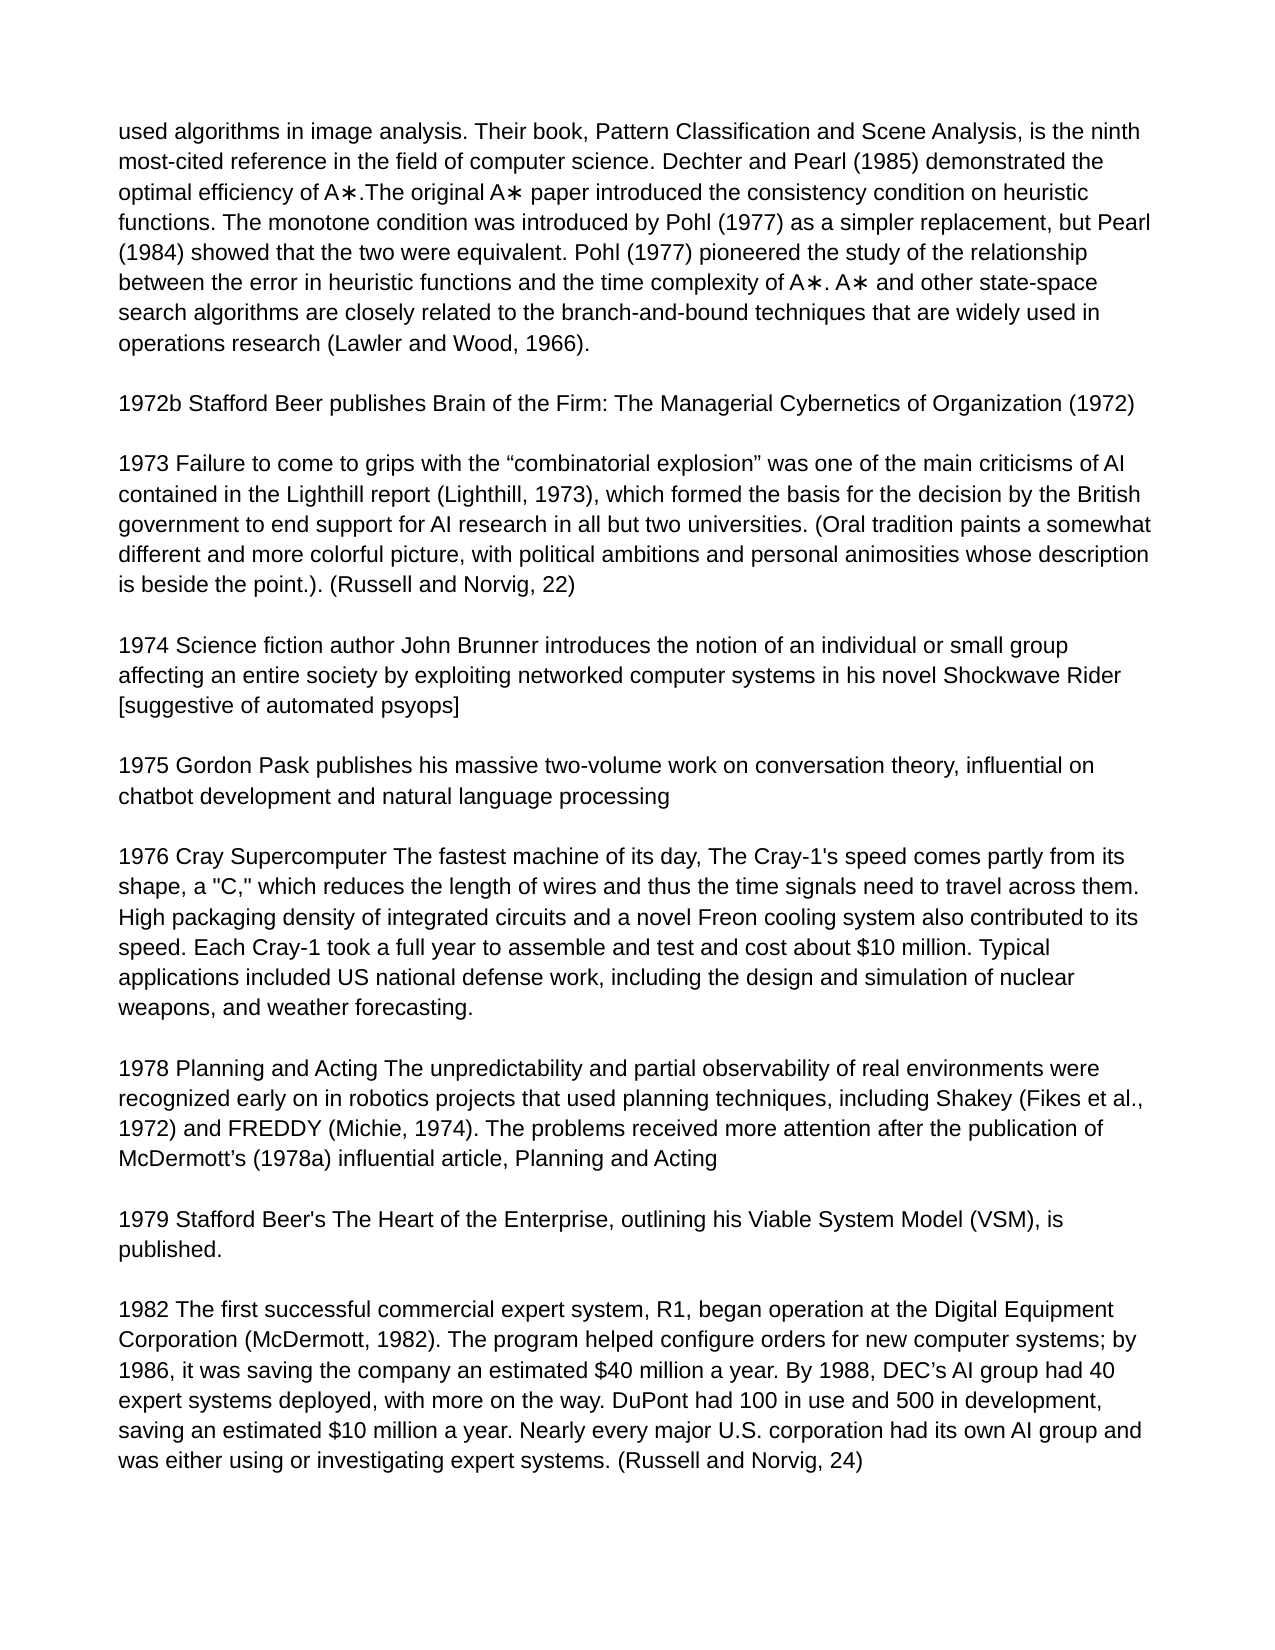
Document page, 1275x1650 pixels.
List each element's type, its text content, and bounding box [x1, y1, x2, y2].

text 23 January 1952 - Turing's house was burgled leading to an investigation into his homosexuality: Turing's conviction led to the removal of his security clearance and barred him from continuing with his cryptographic consultancy for the Government Communications Headquarters (GCHQ), the British signals intelligence agency that had evolved from GC&CS in 1946 (though he kept his academic job). He was denied entry into the United States after his conviction in 1952, but was free to visit other European countries. Turing was never accused of espionage but, in common with all who had worked at Bletchley Park, he was prevented by the Official Secrets Act from discussing his war work.[130] 8 June 1954, Turing's housekeeper found him dead. He had died the previous day. A post-mortem examination established that the cause of death was cyanide poisoning.[131] When his body was discovered, an apple lay half-eaten beside his bed, and although the apple was not tested for cyanide,[132] it was speculated that this was the means by which a fatal dose was consumed. 1956 McCarthy convinced Minsky, Claude Shannon, and Nathaniel Rochester to help him bring together U.S. researchers interested in automata theory, neural nets, and the study of intelligence. They organized a two-month workshop at Dartmouth in the summer of 1956. The proposal states:10 We propose that a 2 month, 10 man study of artificial intelligence be carried out during the summer of 1956 at Dartmouth College in Hanover, New Hampshire. The study is to proceed on the basis of the conjecture that every aspect of learning or any other feature of intelligence can in principle be so precisely described that a machine can be made to simulate it. An attempt will be made to find how to make machines use language, form abstractions and concepts, solve kinds of problems now reserved for humans, and improve themselves. We think that a significant advance can be made in one or more of these problems if a carefully selected group of scientists work on it together for a summer. There were 10 attendees in all, including Trenchard More from Princeton, Arthur Samuel from IBM, and Ray Solomonoff and Oliver Selfridge from MIT. Two researchers from Carnegie Tech,11 Allen Newell and Herbert Simon, rather stole the show. Although the others had ideas and in some cases programs for particular applications such as checkers, Newell and Simon already had a reasoning program, the Logic Theorist (LT), about which Simon claimed, “We have invented a computer program capable of thinking non-numerically, and thereby solved the venerable mind–body problem.”12 Soon after the workshop, the program was able to prove most of the theorems in Chapter 2 of Russell and Whitehead’s Principia Mathematica.RussellwasreportedlydelightedwhenSimon showed him that the program had come up with a proof for one theorem that was shorter than the one in Principia.TheeditorsoftheJournal of Symbolic Logic were less impressed; they rejected a paper coauthored by Newell, Simon, and Logic Theorist. (Russell and Norvig, 17-18) 1956 At IBM, Nathaniel Rochester and his colleagues produced some of the first AI programs. Herbert Gelernter (1959) constructed the Geometry Theorem Prover, which was able to prove theorems that many students of mathematics would find quite tricky. Starting in 1952, Arthur Samuel wrote a series of programs for checkers (draughts) that eventually learned to play at a strong amateur level (Russell and Norvig, 18) 1957 The work of Richard Bellman (1957) formalized a class of sequential decision problems called Markov decision processes, (Russell and Norvig, 10) 1958 John McCarthy moved from Dartmouth to MIT and there made three crucial contributions in one historic year: 1958. In MIT AI Lab Memo No.1, McCarthydefined the high-level language Lisp,whichwastobecomethedominantAIprogramminglanguageforthenext30 years. With Lisp, McCarthy had the tool he needed, but access to scarce and expensive computing resources was also a serious problem. In response, he and others at MIT invented time sharing. Also in 1958, McCarthy published a paper entitled Programs with Common Sense, in which he described the Advice Taker, a hypothetical program that can be seen as the first complete AI system. Like the Logic Theorist and Geometry Theorem Prover, McCarthy’s program was designed to use knowledge to search for solutions to problems. But unlike the others, it was to embody general knowledge of the world. For example, he showed how some simple axioms would enable the program to generate a plan to drive to the airport. The program was also designed to accept new axioms in the normal course of operation, thereby allowing it to achieve competence in new areas without being reprogrammed.TheAdvice Taker thus embodied the central principles of knowledge representation and reasoning: that it is useful to have a formal, explicit representation of the world and its workings and to be able to manipulate that representation with deductive processes. It is remarkable how much of the 1958 paper remains relevant today. (Russell and Norvig, 19) 1958b Heuristic Search- The use of heuristic information in problem solving appears in an early paper by Simon and Newell (1958), but the phrase “heuristic search” and the use of heuristic functions that estimate the distance to the goal came somewhat later (Newell and Ernst, 1965; Lin, 1965). Doran and Michie (1966) conducted extensive experimental studies of heuristic search. Although they analyzed path length and “penetrance” (the ratio of path length to the total number of nodes examined so far), they appear to have ignored the information provided by the path cost g(n). 1958c Early experiments in machine evolution (now called genetic algorithms)(Friedberg, 1958; Friedberg et al.,1959)werebasedontheundoubtedlycorrectbeliefthatby making an appropriate series of small mutations to a machine-code program, one can generate a program with good performance for any particular task. The idea, then, was to try random mutations with a selection process to preserve mutations that seemed useful. Despite thousands of hours of CPU time, almost no progress was demonstrated. Modern genetic algorithms use better representations and have shown more success. (Russell and Norvig, 21) 1959 Dijkstra directed graph search (DAGs)- The two-point shortest-path algorithm of Dijkstra (1959) is the origin of uniform-cost search. These works also introduced the idea of explored and frontier sets (closed and open lists). 1959b Stafford Beer publishes Cybernetics and Management, considered the seminal work in management cybernetics. 1960 Heinz von Foerster and the University of Illinois host a conference entitled 'Principles of Self-organization' - drawing McCulloch, von Bertalanffy, Pask, Beer, Ashby, and many others. Ross Ashby comes to Illinois to work at the BCL (ca 1960 or 1961) 1961 IBM´s 7000 series of mainframe computers are the company´s first to use transistors. At the top of the line was the Model 7030, also known as "Stretch." Nine of the computers, which featured dozens of advanced design innovations, were sold, mainly to national laboratories and major scientific users. A special version, known as HARVEST, was developed for the US National Security Agency (NSA). The knowledge and technologies developed for the Stretch project played a major role in the design, management, and manufacture of the later IBM System/360--the most successful computer family in IBM history. 1962 Atlas A joint project of England’s Manchester University, Ferranti Computers, and Plessey, Atlas comes online nine years after Manchester’s computer lab begins exploring transistor technology. Atlas was the fastest computer in the world at the time and introduced the concept of “virtual memory,” that is, using a disk or drum as an extension of main memory. System control was provided through the Atlas Supervisor, which some consider to be the first true operating system. 1963 In 1963, McCarthy started the AI lab at Stanford. His plan to use logic to build the ultimate Advice Taker was advanced by J. A. Robinson’s discovery in 1965 of the resolution method (a complete theorem-proving algorithm for first-order logic; see Chapter 9). Work at Stanford emphasized general-purpose methods for logical reasoning. Applications of logic included Cordell Green’s question-answering and planning systems (Green, 1969b) and the Shakey robotics project at the Stanford Research Institute (SRI). (Russell and Norvig, 19) 1964 First major artificial intelligence laboratories established at MIT, Stanford, SRI, and University of Edinburgh 1965 Belief State Problems The idea of transforming partially observable problems into belief-state problems originated with Astrom (1965) for the much more complex case of probabilistic uncertainty. Erdmann and Mason (1988) studied the problem of robotic manipulation without sensors, using a continuous form of belief-state search. The belief-state approach was reinvented in the context of sensorless and partially observablesearch problems by Genesereth and Nourbakhsh (1993). Additional work was done on sensorless problems in the logic-based planning community (Goldman and Boddy, 1996; Smith and Weld, 1998). This work has emphasized concise representations for belief states. Bonet and Geffner (2000) introduced the first effective heuristics for belief-state search; these were refined by Bryce et al. (2006). The incremental approach to belief-state search, in which solutions are constructed incrementally for subsets of states within each belief state, was studied in the planning literature by Kurien et al. (2002); several new incremental algorithms were introduced for nondeterministic, partially observable problems by Russell and Wolfe (2005). 1966 first launch of British Intelligence satellite. [coincidentally UDA is created in N. Ireland same year] 1966b IBM 360 System/360 is a major event in the history of computing. On April 7, IBM announced five models of System/360, spanning a 50-to-1 performance range. At the same press conference, IBM also announced 40 completely new peripherals for the new family. System/360 was aimed at both business and scientific customers and all models could run the same software, largely without modification. IBM’s initial investment of $5 billion was quickly returned as orders for the system climbed to 1,000 per month within two years. At the time IBM released the System/360, the company had just made the transition from discrete transistors to integrated circuits, and its major source of revenue began to move from punched card equipment to electronic computer systems. 1967 Zuse Cellular Automaton Zuse also suggested that the universe itself is running on a cellular automaton or similar computational structure (digital physics); in 1969, he published the book Rechnender Raum (translated into English as Calculating Space). This idea has attracted a lot of attention, since there is no physical evidence against Zuse's thesis. Edward Fredkin (1980s), Jürgen Schmidhuber (1990s), and others have expanded on it. [Perhaps, inspired by the notion that a Machine Intelligence is in operation in the psychological space, others have speculated on this, such as P.K. Dick in 1977] 1969 Minsky and Papert’s book Perceptrons (1969) proved that, although perceptrons (a simple form of neural network) could be shown to learn anything they were capable of representing, they could represent very little. In particular, a two-input perceptron (restricted to be simpler than the form Rosenblatt originally studied) could not be trained to recognize when its two inputs were different. Although their results did not apply to more complex, multilayer networks, research funding for neural-net research soon dwindled to almost nothing. Ironically, the new back-propagation learning algorithms for multilayer networks that were to cause an enormous resurgence in neural-net research in the late 1980s were actually discovered first in 1969 (Bryson and Ho, 1969). (Russell and Norvig, 22) 1969 DENDRAL was powerful because All the relevanttheoretical knowledgeto solve these problemshas been mappedoverfrom its general form in the [spectrum prediction component] (“first principles”) to efficient special forms (“cookbook recipes”). (Feigenbaum et al.,1971) (Russell and Norvig, 23) 1970 The most famous microworld was the blocks world, which consists of a set of solid blocks placed on a tabletop (or more often, a simulation of a tabletop), as shown in Figure 1.4. Atypicaltaskinthisworldistorearrangetheblocksinacertainway,usingarobothand that can pick up one block at a time. The blocks world was home to the vision project of David Huffman (1971), the vision and constraint-propagation work of David Waltz (1975), the learning theory of Patrick Winston (1970), the natural-language-understanding program of Terry Winograd (1972), and the planner of Scott Fahlman (1974). (Russell and Norvig, 20) **1971- Bidirectional search ** , which was introduced by Pohl (1971), can also be effective in some cases. 1971b Nilsson, STRIPS Stanford Research Institute Problem Solver (STRIPS) new problem solver called STRIPS that attempts to find a sequence of operators in a spcce of world models to transform a given initial world model into a model in which a given goal formula can be proven to be true. STRIPS represents a world n,~del as an arbitrary collection of first-order predicate calculus formulas and is designed to work with .models consisting of large numbers of formulas. It employs a resolution theorem prover to answer questions of particular models and uses means-ends analysis to guide it to the desired goal-satisfying model. This system was an early precursor to GOAP in Game and Simulation AI 1971b Cybersyn Stafford Beer is commissioned by the Allende government in Chile to integrate a management structure for the national economy, and the CyberSyn project is born. 1972- 'A' Search ** The A∗ algorithm, incorporating the current path cost into heuristic search, was developed by Hart, Nilsson, and Raphael (1968), with some later corrections (Hart et al., 1972). Hart developed A as part of the Shakey Robot project at Stanford Research Institute, which also developed early Planning Systems. Hart later developed the first expert system which was used for resource extraction or mining purposes. Peter Hart’s early research at SRI, with Dick Duda, led to the world’s first use of context in optical character recognition and to the development of one of the most widely used algorithms in image analysis. Their book, Pattern Classification and Scene Analysis, is the ninth most-cited reference in the field of computer science. Dechter and Pearl (1985) demonstrated the optimal efficiency of A∗.The original A∗ paper introduced the consistency condition on heuristic functions. The monotone condition was introduced by Pohl (1977) as a simpler replacement, but Pearl (1984) showed that the two were equivalent. Pohl (1977) pioneered the study of the relationship between the error in heuristic functions and the time complexity of A∗. A∗ and other state-space search algorithms are closely related to the branch-and-bound techniques that are widely used in operations research (Lawler and Wood, 1966). 1972b Stafford Beer publishes Brain of the Firm: The Managerial Cybernetics of Organization (1972) 1973 Failure to come to grips with the “combinatorial explosion” was one of the main criticisms of AI contained in the Lighthill report (Lighthill, 1973), which formed the basis for the decision by the British government to end support for AI research in all but two universities. (Oral tradition paints a somewhat different and more colorful picture, with political ambitions and personal animosities whose description is beside the point.). (Russell and Norvig, 22) 1974 Science fiction author John Brunner introduces the notion of an individual or small group affecting an entire society by exploiting networked computer systems in his novel Shockwave Rider [suggestive of automated psyops] 1975 Gordon Pask publishes his massive two-volume work on conversation theory, influential on chatbot development and natural language processing 1976 Cray Supercomputer The fastest machine of its day, The Cray-1's speed comes partly from its shape, a "C," which reduces the length of wires and thus the time signals need to travel across them. High packaging density of integrated circuits and a novel Freon cooling system also contributed to its speed. Each Cray-1 took a full year to assemble and test and cost about $10 million. Typical applications included US national defense work, including the design and simulation of nuclear weapons, and weather forecasting. 1978 Planning and Acting The unpredictability and partial observability of real environments were recognized early on in robotics projects that used planning techniques, including Shakey (Fikes et al., 1972) and FREDDY (Michie, 1974). The problems received more attention after the publication of McDermott’s (1978a) influential article, Planning and Acting 1979 Stafford Beer's The Heart of the Enterprise, outlining his Viable System Model (VSM), is published. 1982 The first successful commercial expert system, R1, began operation at the Digital Equipment Corporation (McDermott, 1982). The program helped configure orders for new computer systems; by 1986, it was saving the company an estimated $40 million a year. By 1988, DEC’s AI group had 40 expert systems deployed, with more on the way. DuPont had 100 in use and 500 in development, saving an estimated $10 million a year. Nearly every major U.S. corporation had its own AI group and was either using or investigating expert systems. (Russell and Norvig, 24) 1986 In the mid-1980s at least four different groups reinvented the back-propagation learning algorithm first found in 1969 by Bryson and Ho. The algorithm was applied to many learning problems in computer science and psychology, and the widespread dissemination of the results in the collection Parallel Distributed Processing (Rumelhart and McClelland, 1986) caused great excitement. (Russell and Norvig, 24) 1987 Connection Machine Daniel Hillis of Thinking Machines Corporation moves artificial intelligence a step forward when he develops the controversial concept of massive parallelism in the Connection Machine CM-1. The machine used up to 65,536 one-bit processors and could complete several billion operations per second. Each processor had its own small memory linked with others through a flexible network that users altered by reprogramming rather than rewiring. The machine´s system of connections and switches let processors broadcast information and requests for help to other processors in a simulation of brain-like associative recall. Using this system, the machine could work faster than any other at the time on a problem that could be parceled out among the many processors. 1988 Judea Pearl’s (1988) Probabilistic Reasoning in Intelligent Systems led to a new acceptance of probability and decision theory in AI, following a resurgence of interest epitomized by Peter Cheeseman’s (1985) article “In Defense of Probability.” The Bayesian network formalism was invented to allow efficient representation of, and rigorous reasoning with, uncertain knowledge. (Russell and Norvig, 24) 1990 Intel Touchstone Reaching 32 gigaflops (32 billion floating point operations per second), Intel’s Touchstone Delta has 512 processors operating independently, arranged in a two-dimensional communications “mesh.” Caltech researchers used this supercomputer prototype for projects such as real-time processing of satellite images, and for simulating molecular models in AIDS research. It would serve as the model for several other significant multi-processor systems that would be among the fastest in the world. 1992 Genetic Programming Interest in genetic programming was spurred by John Koza’s work (Koza, 1992, 1994), but it goes back at least to early experiments with machine code by Friedberg (1958) and with finite-state automata by Fogel et al. (1966). As with genetic algorithms, there is debate about the effectiveness of the technique. Koza et al. (1999) describe experiments in the use of genetic programming to design circuit devices. The field of genetic programming is closely related to genetic algorithms. The principal difference is that the representations that are mutated and combined are programs rather than bit strings. The programs are represented in the form of expression trees; the expressions can be in a standard language such as Lisp or can be specially designed to represent circuits, robot controllers, and so on. Crossover involves splicing together subtrees rather than substrings. This form of mutation guarantees that the offspring are well-formed expressions, which would not be the case if programs were manipulated as strings. 1994 'Vengeful' computer based tracking system deployed by British in N. Ireland. Caister a knowledge based system is used to monitor suspected IRA members, associations, movements, etc. Caister is later replaced by the automated AI system, 'Calshot' relied on machine interpretation rather then human interpretation. 1994b Stafford Beer introduces 'team syntegration' in his book Beyond Dispute: The Invention of Team Syntegrity (1994) 1994c Neuroevolution Neuroevolution, or neuro-evolution, is a form of artificial intelligence that uses evolutionary algorithms to generate artificial neural networks (ANN), parameters, topology and rules.[1] It is most commonly applied in artificial life, general game playing and evolutionary robotics. The main benefit is that neuroevolution can be applied more widely than supervised learning algorithms, which require a syllabus of correct input-output pairs. In contrast, neuroevolution requires only a measure of a network's performance at a task. For example, the outcome of a game (i.e. whether one player won or lost) can be easily measured without providing labeled examples of desired strategies. Neuroevolution can be contrasted with conventional deep learning techniques that use gradient descent on a neural network with a fixed topology. 1997 Deep Blue Deep Blue versus Garry Kasparov was a pair of six-game chess matches between world chess champion Garry Kasparov and an IBM supercomputer called Deep Blue. The first match was played in Philadelphia in 1996 and won by Kasparov. The second was played in New York City in 1997 and won by Deep Blue. The 1997 match was the first defeat of a reigning world chess champion by a computer under tournament conditions. 1998 British Intelligence deploy the AI system 'Mannequin' based on an earlier system 'Effigy' developed for fighting the insurgency in N. Ireland. Later deployed further afield such as in Bosnia. By 1996, the new culture of directed Intelligence had proliferated like some exotic plant inside a greenhouse in Bedfordshire, new home of the Defence Intelligence and Security |School. The system could run effective surveillance on an entire population and, through the use of psychological warfare (reserved, so far, for use in Bosnia), shape popular perceptions of events to suit a military strategy. It gave enormous power to those in charge of the system in Northern Ireland. (Geraghty, 1998, 132-133) 2000s Despite these successes, some influential founders of AI, including John McCarthy (2007), Marvin Minsky (2007), Nils Nilsson (1995, 2005) and Patrick Winston (Beal and Winston, 2009), have expressed discontent with the progress of AI. They think that AI should put less emphasis on creating ever-improved versions of applications that are good at a specific task, such as driving a car, playing chess, or recognizing speech. Instead, they believe AI should return to its roots of striving for, in Simon’s words, “machines that think, that learn and that create.” They call the effort human-level AI or HLAI; their first symposium was in 2004 (Minsky et al.,2004).Theeffortwillrequireverylargeknowledgebases;Hendleret al. (1995) discuss where these knowledge bases might come from. ArelatedideaisthesubfieldofArtificial General Intelligence or AGI (Goertzel and Pennachin, 2007), which held its first conference and organized the Journal of Artificial General Intelligence in 2008. AGI looks for a universal algorithm for learning and acting in any environment, and has its roots in the work of Ray Solomonoff (1964), one of the attendees of the original 1956 Dartmouth conference. Guaranteeing that what we create is really Friendly AI is also a concern (Yudkowsky, 2008; Omohundro, 2008), one we will return to in Chapter 26. (Russell and Norvig, 27) 2001 RTS Research Academic Interest in Game AI One of the seminal articles on game AI was John Laird and Michael van Lent’s article Human-Level AI’s Killer Application Interactive Computer Games published in a 2001 issue of AI Magazine. This was a significant article, because it was one of the first publications by AAAI that recognized real-time games as an excellent environment for AI research. It also helped change the mentality of academic researchers from trying to apply existing approaches to games, and instead think about building new and specialized approaches for games. https://towardsdatascience.com/a-history-of-rts-ai-research-72339bcaa3ee 2002 Earth Simulator Developed by the Japanese government to create global climate models, the Earth Simulator is a massively parallel, vector-based system that costs nearly 60 billion yen (roughly $600 million at the time). A consortium of aerospace, energy, and marine science agencies undertook the project, and the system was built by NEC around their SX-6 architecture. To protect it from earthquakes, the building housing it was built using a seismic isolation system that used rubber supports. The Earth Simulator was listed as the fastest supercomputer in the world from 2002 to 2004. 2003 GOAP in Game AI Jeff Orkin, Goal-Oriented Action Planning (aka GOAP, rhymes with soap) refers to a simplfied STRIPS-like planning architecture specifically designed for real-time control of autonomous character behavior in games. I originally implemented GOAP for F.E.A.R. while working at Monolith Productions. This A.I. architecture simultaneously powered Monolith's Condemned: Criminal Origins. (Brian Legge was responsible for the A.I. in Condemned). My GOAP implementation was inspired by conversations within the A.I. Interface Standards Committee's (AIISC) GOAP Working Group, as well as ideas from the Synthetic Characters Group's C4 agent architecture at the MIT Media Lab, and Nils Nilsson's description of STRIPS planning in his AI book. 2009 IBM Roadrunner The Roadrunner is the first computer to reach a sustained performance of 1 petaflop (one thousand trillion floating point operations per second). It used two different microprocessors: an IBM POWER XCell L8i and AMD Opteron. It was used to model the decay of the US nuclear arsenal, analyze financial data, and render 3D medical images in real-time. An offshoot of the POWER XCell8i chip was used as the main processor in the Sony PlayStation 3 game console. 2009b Jaguar Originally a Cray XT3 system, the Jaguar is a massively parallel supercomputer at Oak Ridge National Laboratory, a US science and energy research facility. The system cost more than $100 million to create and ran a variation of the Linux operating system with up to 10 petabytes of storage. The Jaguar was used to study climate science, seismology, and astrophysics applications. It was the fastest computer in the world from November 2009 to June 2010. 2010 Tianhe Supercomputer (China) With a peak speed of over a petaflop (one thousand trillion calculations per second), the Tianhe 1 (translation: Milky Way 1) is developed by the Chinese National University of Defense Technology using Intel Xeon processors combined with AMD graphic processing units (GPUs). The upgraded and faster Tianhe-1A used Intel Xeon CPUs as well, but switched to nVidia's Tesla GPUs and added more than 2,000 Fei-Tang (SPARC-based) processors. The machines were used by the Chinese Academy of Sciences to run massive solar energy simulations, as well as some of the most complex molecular studies ever undertaken. 2011 Sequoia Built by IBM using their Blue Gene/Q supercomputer architecture, the Sequoia system is the world's fastest supercomputer in 2012. Despite using 98,304 PowerPC chips, Sequoia's relatively low power usage made it unusually efficient. Scientific and defense applications included studies of human electrophysiology, nuclear weapon simulation, human genome mapping, and global climate change 2013 IBM Watson Watson is a question-answering computer system capable of answering questions posed in natural language, developed in IBM's DeepQA project by a research team led by principal investigator David Ferrucci. Watson was named after IBM's first CEO, industrialist Thomas J. Watson. The computer system was initially developed to answer questions on the quiz show Jeopardy! and, in 2011, the Watson computer system competed on Jeopardy! against legendary champions Brad Rutter and Ken Jennings winning the first place prize of $1 million. 2013b AutoML Automated machine learning (AutoML) is the process of automating the end-to-end process of applying machine learning to real-world problems. In a typical machine learning application, practitioners must apply the appropriate data pre-processing, feature engineering, feature extraction, and feature selection methods that make the dataset amenable for machine learning. Following those preprocessing steps, practitioners must then perform algorithm selection and hyperparameter optimization to maximize the predictive performance of their final machine learning model. As many of these steps are often beyond the abilities of non-experts, AutoML was proposed as an artificial intelligence-based solution to the ever-growing challenge of applying machine learning. Automating the end-to-end process of applying machine learning offers the advantages of producing simpler solutions, faster creation of those solutions, and models that often outperform models that were designed by hand. 2014 Generative adversarial networks (GANs) are a class of artificial intelligence algorithms used in unsupervised machine learning, implemented by a system of two neural networks contesting with each other in a zero-sum game framework. They were introduced by Ian Goodfellow et al. in 2014. This technique can generate photographs that look at least superficially authentic to human observers, having many realistic characteristics (though in tests people can tell real from generated in many cases). 2015 OpenAI OpenAI is a non-profit artificial intelligence (AI) research organization that aims to promote and develop friendly AI in such a way as to benefit humanity as a whole. Founded in late 2015, the San Francisco-based organization aims to “freely collaborate” with other institutions and researchers by making its patents and research open to the public. The founders (notably Elon Musk and Sam Altman) are motivated in part by concerns about existential risk from artificial general intelligence. 2015b Tensorflow TensorFlow is an open-source software library for dataflow programming across a range of tasks. It is a symbolic math library, and is also used for machine learning applications such as neural networks. 2016 AlphaGo AlphaGo versus Lee Sedol, also known as the Google DeepMind Challenge Match, was a five-game Go match between 18-time world champion Lee Sedol and AlphaGo, a computer Go program developed by Google DeepMind, played in Seoul, South Korea between 9 and 15 March 2016. AlphaGo won all but the fourth game; all games were won by resignation.The match has been compared with the historic chess match between Deep Blue and Garry Kasparov in 1997. 2019 DeepMind Real Time Strategy AI Deepmind releases its development environment to run AI in the Real Time Strategy game, Starcraft II. [118, 118, 1157, 1504]
